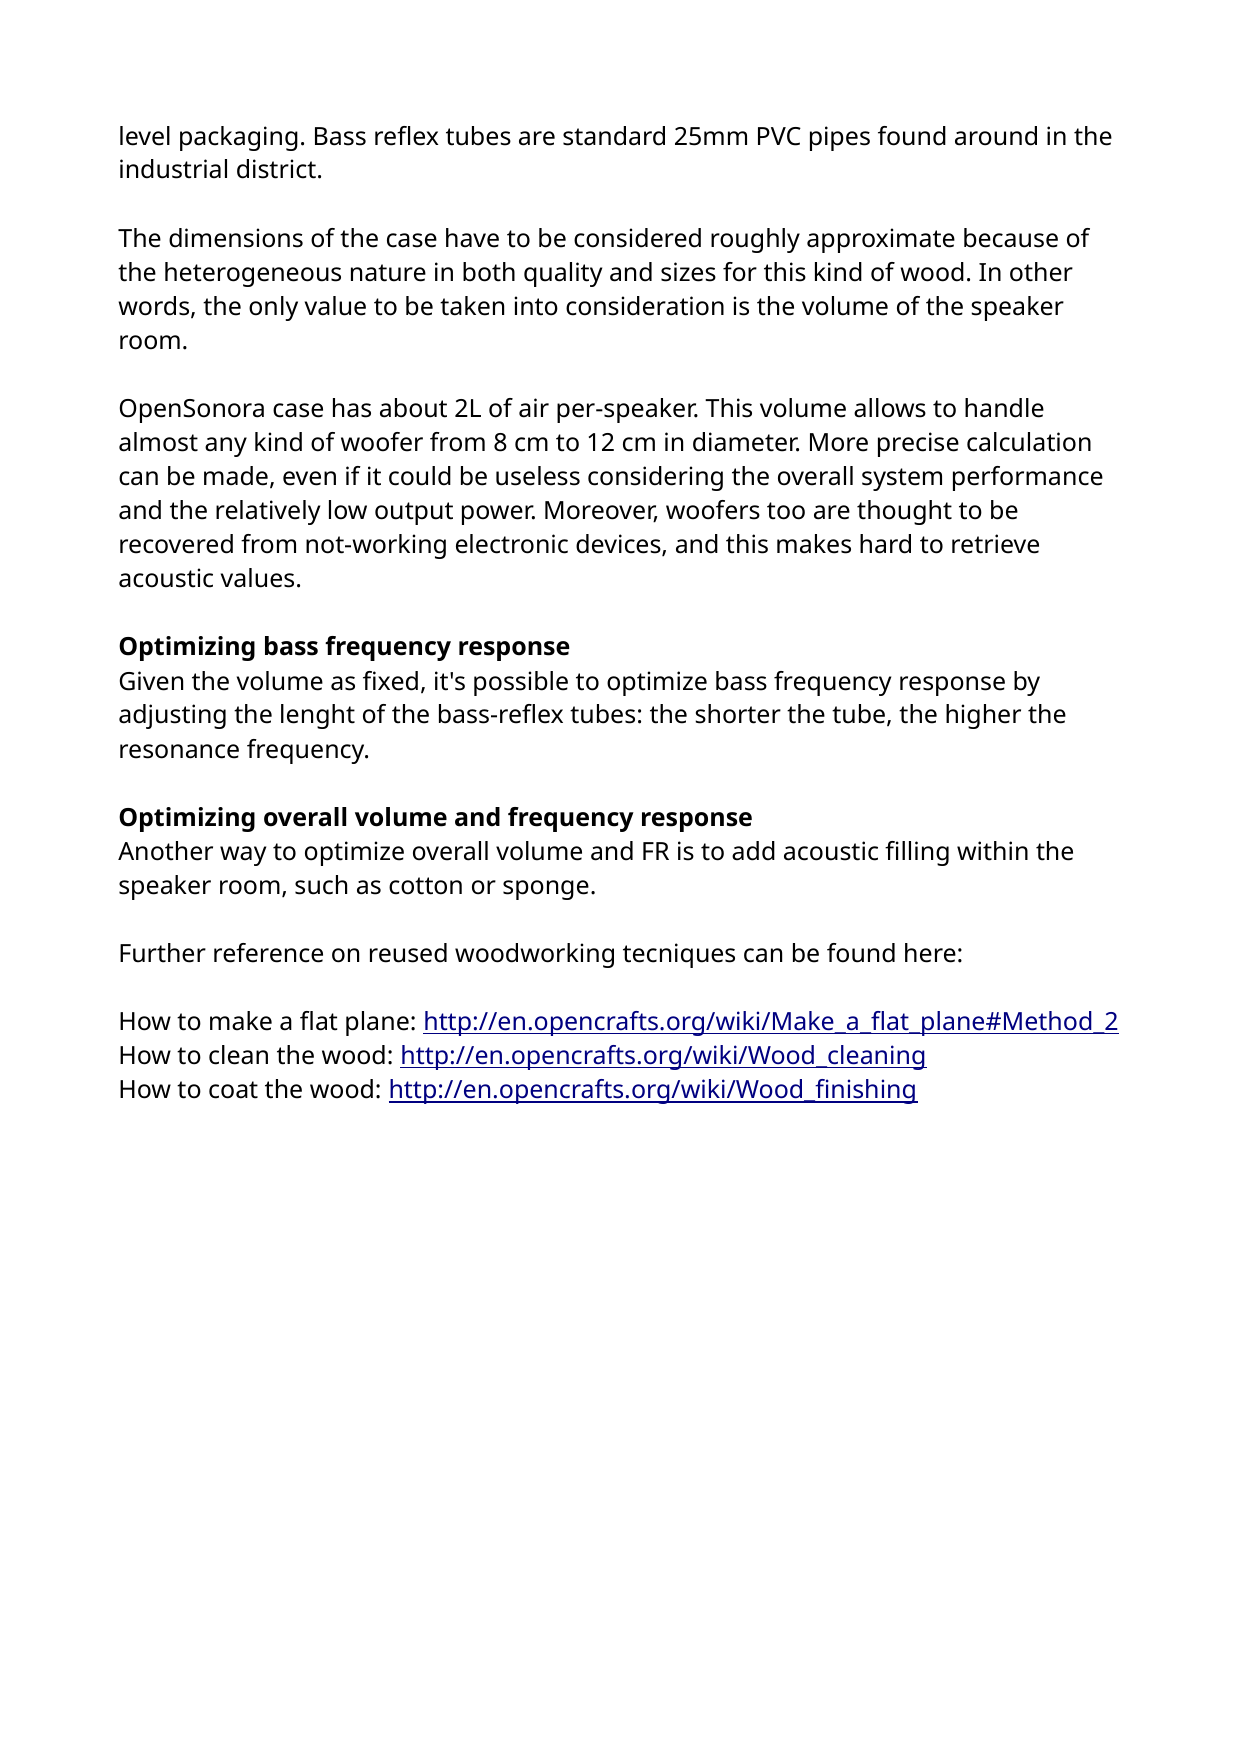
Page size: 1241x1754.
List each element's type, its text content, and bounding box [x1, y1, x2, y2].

text How to coat the wood: http://en.opencrafts.org/wiki/Wood_finishing [118, 1072, 1122, 1106]
text The dimensions of the case have to be considered roughly approximate because of the heterogeneous nature in both quality and sizes for this kind of wood. In other words, the only value to be taken into consideration is the volume of the speaker room. [118, 220, 1122, 357]
text Optimizing bass frequency response [118, 629, 1122, 663]
text OpenSonora case has about 2L of air per-speaker. This volume allows to handle almost any kind of woofer from 8 cm to 12 cm in diameter. More precise calculation can be made, even if it could be useless considering the overall system performance and the relatively low output power. Moreover, woofers too are thought to be recovered from not-working electronic devices, and this makes hard to retrieve acoustic values. [118, 391, 1122, 595]
text Given the volume as fixed, it's possible to optimize bass frequency response by adjusting the lenght of the bass-reflex tubes: the shorter the tube, the higher the resonance frequency. [118, 663, 1122, 765]
text Optimizing overall volume and frequency response [118, 799, 1122, 833]
text How to clean the wood: http://en.opencrafts.org/wiki/Wood_cleaning [118, 1038, 1122, 1072]
text Another way to optimize overall volume and FR is to add acoustic filling within the speaker room, such as cotton or sponge. [118, 833, 1122, 902]
text How to make a flat plane: http://en.opencrafts.org/wiki/Make_a_flat_plane#Method_2 [118, 1004, 1122, 1038]
text level packaging. Bass reflex tubes are standard 25mm PVC pipes found around in the industrial district. [118, 118, 1122, 186]
text Further reference on reused woodworking tecniques can be found here: [118, 936, 1122, 970]
